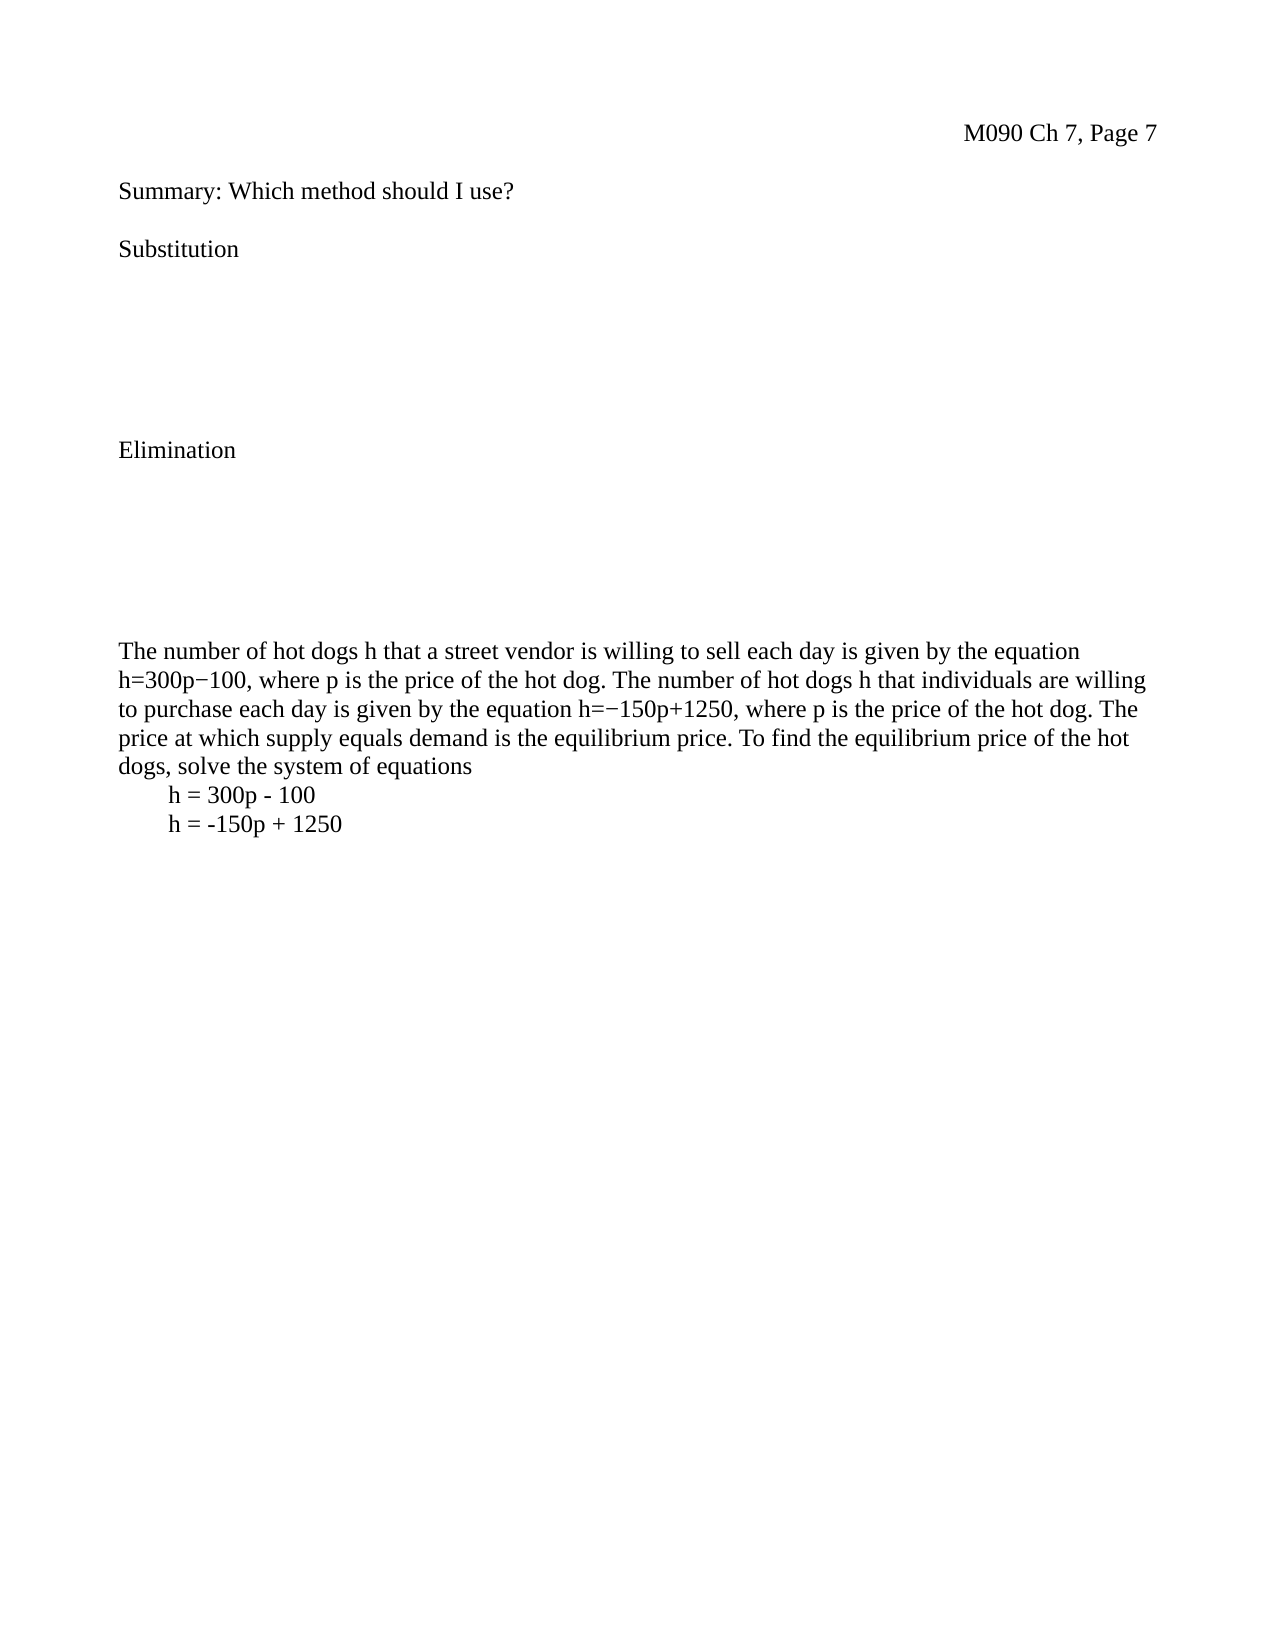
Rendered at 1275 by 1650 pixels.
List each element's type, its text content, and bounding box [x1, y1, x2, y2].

text Substitution [118, 234, 1157, 263]
text The number of hot dogs h that a street vendor is willing to sell each day is given by the equation h=300p−100, where p is the price of the hot dog. The number of hot dogs h that individuals are willing to purchase each day is given by the equation h=−150p+1250, where p is the price of the hot dog. The price at which supply equals demand is the equilibrium price. To find the equilibrium price of the hot dogs, solve the system of equations [118, 636, 1157, 780]
text Elimination [118, 435, 1157, 464]
text Summary: Which method should I use? [118, 176, 1157, 205]
text h = -150p + 1250 [118, 809, 1157, 838]
text h = 300p - 100 [118, 780, 1157, 809]
